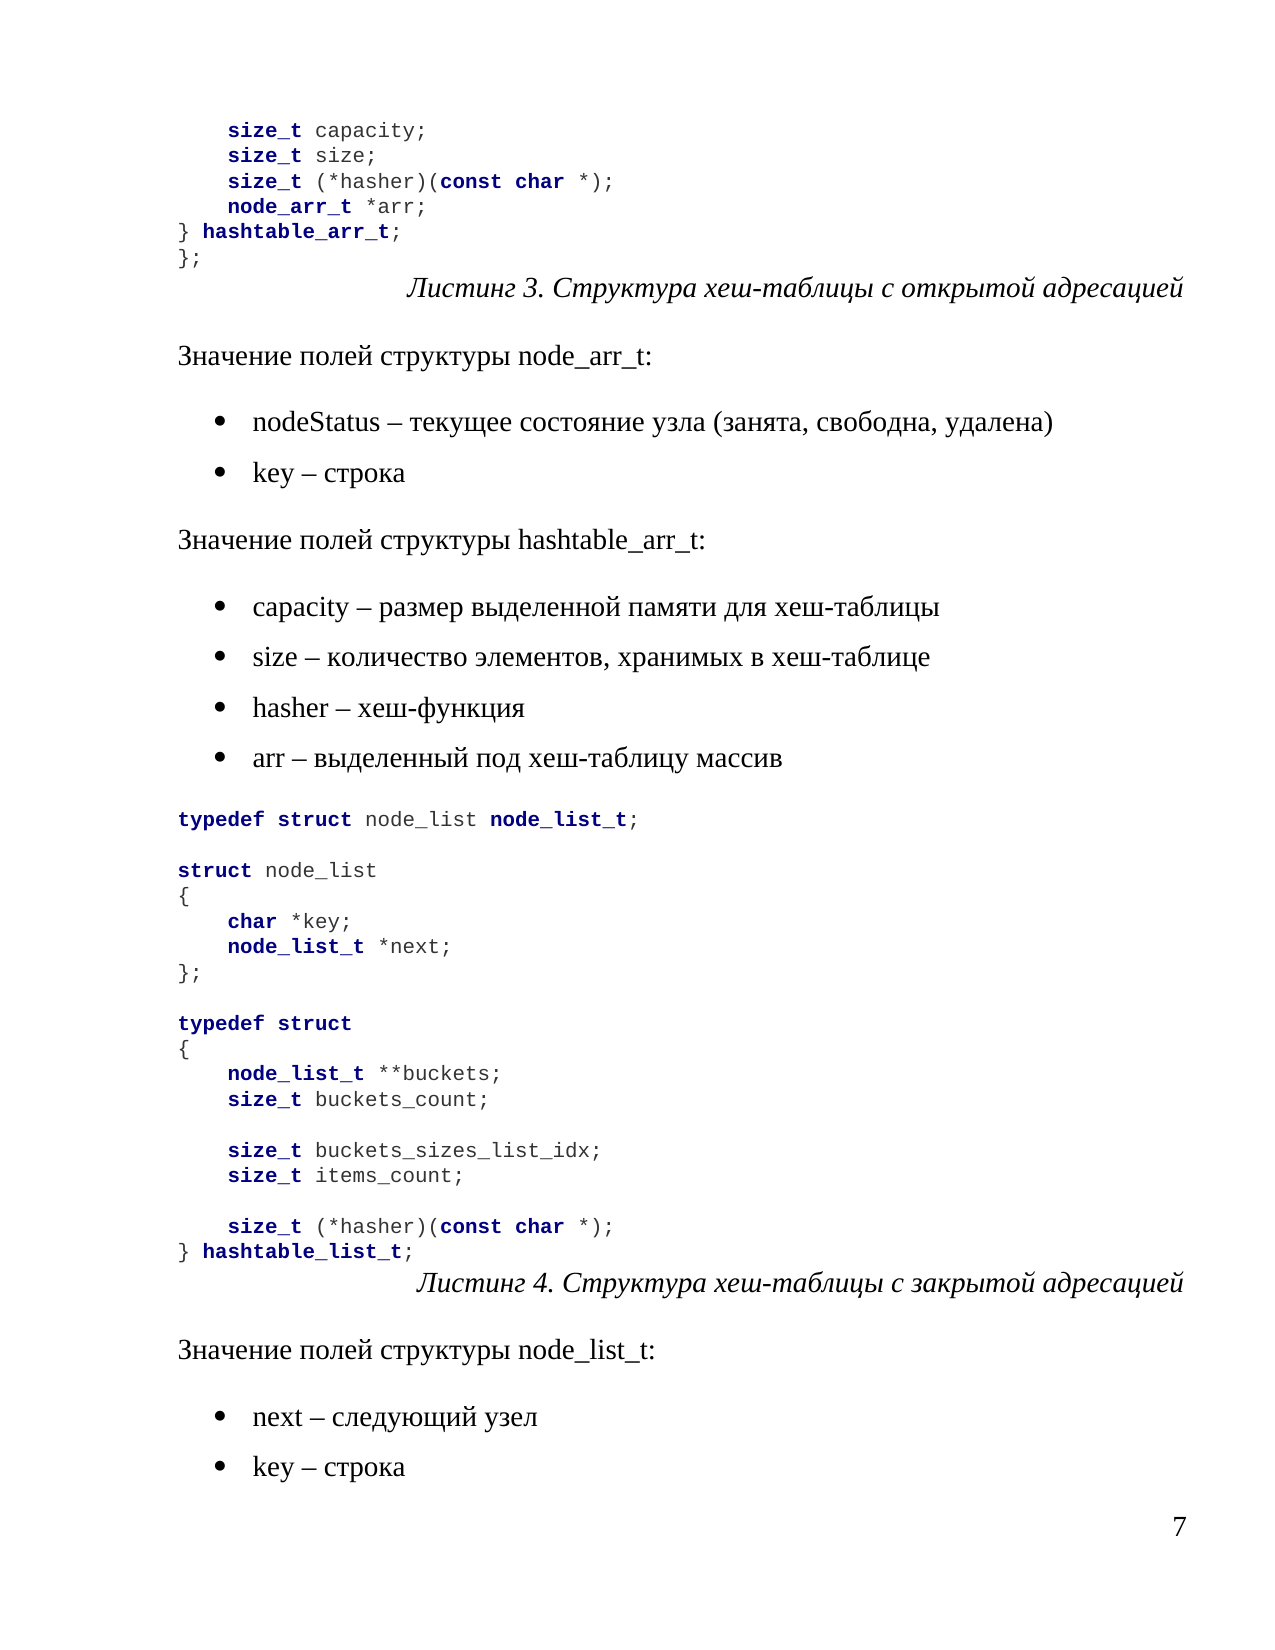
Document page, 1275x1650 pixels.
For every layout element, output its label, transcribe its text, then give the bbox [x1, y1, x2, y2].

text { [177, 1036, 1186, 1062]
text }; [177, 960, 1186, 985]
text Листинг 3. Структура хеш-таблицы с открытой адресацией [177, 271, 1186, 304]
text char *key; [177, 909, 1186, 934]
list hasher – хеш-функция [215, 690, 1186, 723]
list nodeStatus – текущее состояние узла (занята, свободна, удалена) [215, 404, 1186, 438]
text typedef struct [177, 1011, 1186, 1036]
text typedef struct node_list node_list_t; [177, 807, 1186, 833]
text struct node_list [177, 858, 1186, 884]
text size_t (*hasher)(const char *); [177, 169, 1186, 194]
list key – строка [215, 455, 1186, 489]
text size_t items_count; [177, 1163, 1186, 1189]
text node_arr_t *arr; [177, 194, 1186, 220]
text }; [177, 245, 1186, 271]
text size_t (*hasher)(const char *); [177, 1214, 1186, 1239]
text Значение полей структуры node_arr_t: [177, 338, 1186, 371]
text Значение полей структуры hashtable_arr_t: [177, 522, 1186, 556]
list size – количество элементов, хранимых в хеш-таблице [215, 639, 1186, 673]
list arr – выделенный под хеш-таблицу массив [215, 740, 1186, 774]
text size_t buckets_count; [177, 1087, 1186, 1112]
text Значение полей структуры node_list_t: [177, 1332, 1186, 1365]
text Листинг 4. Структура хеш-таблицы с закрытой адресацией [177, 1265, 1186, 1298]
text } hashtable_list_t; [177, 1239, 1186, 1265]
text { [177, 884, 1186, 909]
text size_t capacity; [177, 118, 1186, 143]
text size_t size; [177, 143, 1186, 169]
list next – следующий узел [215, 1399, 1186, 1432]
text size_t buckets_sizes_list_idx; [177, 1138, 1186, 1163]
list capacity – размер выделенной памяти для хеш-таблицы [215, 589, 1186, 623]
text } hashtable_arr_t; [177, 220, 1186, 245]
list key – строка [215, 1449, 1186, 1483]
text node_list_t *next; [177, 934, 1186, 960]
text node_list_t **buckets; [177, 1062, 1186, 1087]
